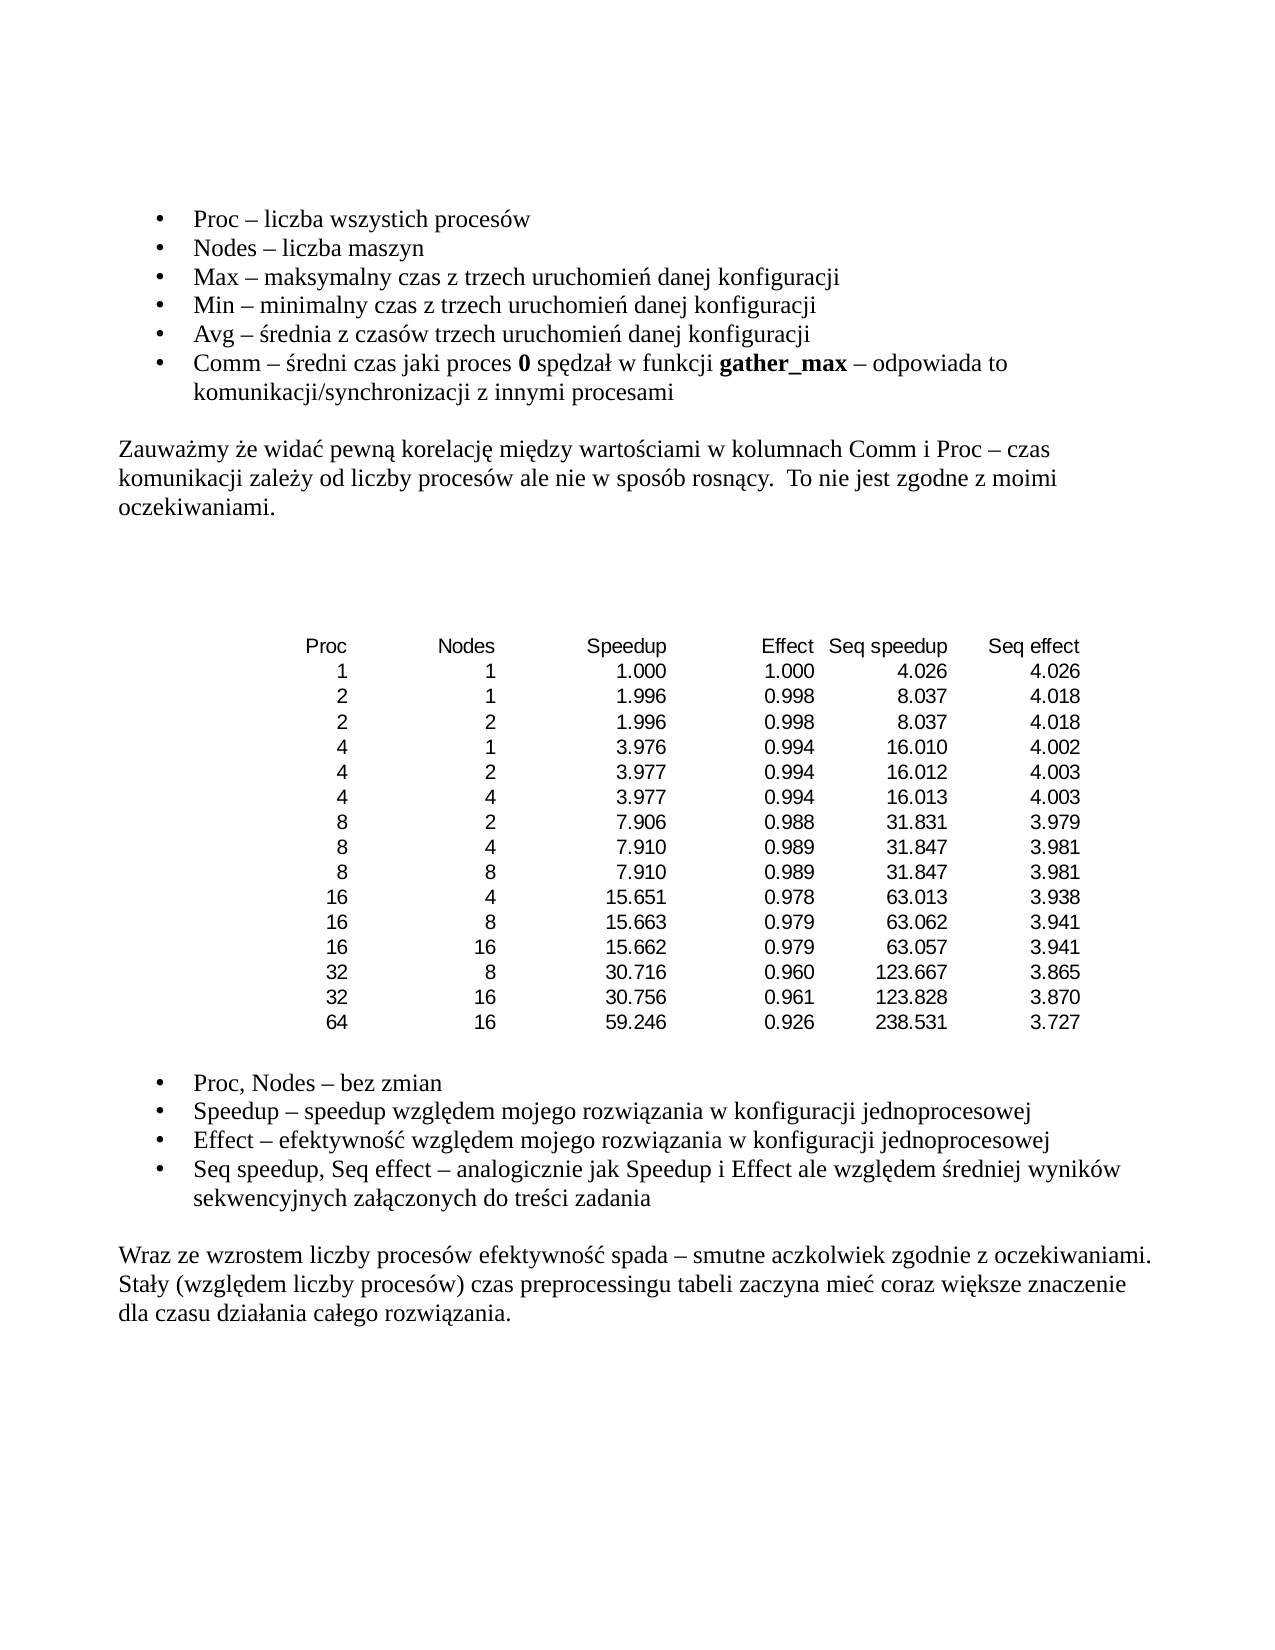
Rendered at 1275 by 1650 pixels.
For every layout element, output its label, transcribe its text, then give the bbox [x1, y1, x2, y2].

text Wraz ze wzrostem liczby procesów efektywność spada – smutne aczkolwiek zgodnie z oczekiwaniami. Stały (względem liczby procesów) czas preprocessingu tabeli zaczyna mieć coraz większe znaczenie dla czasu działania całego rozwiązania. [118, 1240, 1157, 1326]
list Effect – efektywność względem mojego rozwiązania w konfiguracji jednoprocesowej [156, 1125, 1157, 1154]
list Speedup – speedup względem mojego rozwiązania w konfiguracji jednoprocesowej [156, 1096, 1157, 1125]
list Min – minimalny czas z trzech uruchomień danej konfiguracji [156, 291, 1157, 319]
list Avg – średnia z czasów trzech uruchomień danej konfiguracji [156, 319, 1157, 348]
list Nodes – liczba maszyn [156, 233, 1157, 262]
list Max – maksymalny czas z trzech uruchomień danej konfiguracji [156, 262, 1157, 291]
list Seq speedup, Seq effect – analogicznie jak Speedup i Effect ale względem średniej wyników sekwencyjnych załączonych do treści zadania [156, 1154, 1157, 1211]
list Proc, Nodes – bez zmian [156, 1068, 1157, 1096]
text Zauważmy że widać pewną korelację między wartościami w kolumnach Comm i Proc – czas komunikacji zależy od liczby procesów ale nie w sposób rosnący. To nie jest zgodne z moimi oczekiwaniami. [118, 434, 1157, 521]
list Comm – średni czas jaki proces 0 spędzał w funkcji gather_max – odpowiada to komunikacji/synchronizacji z innymi procesami [156, 348, 1157, 406]
list Proc – liczba wszystich procesów [156, 204, 1157, 233]
